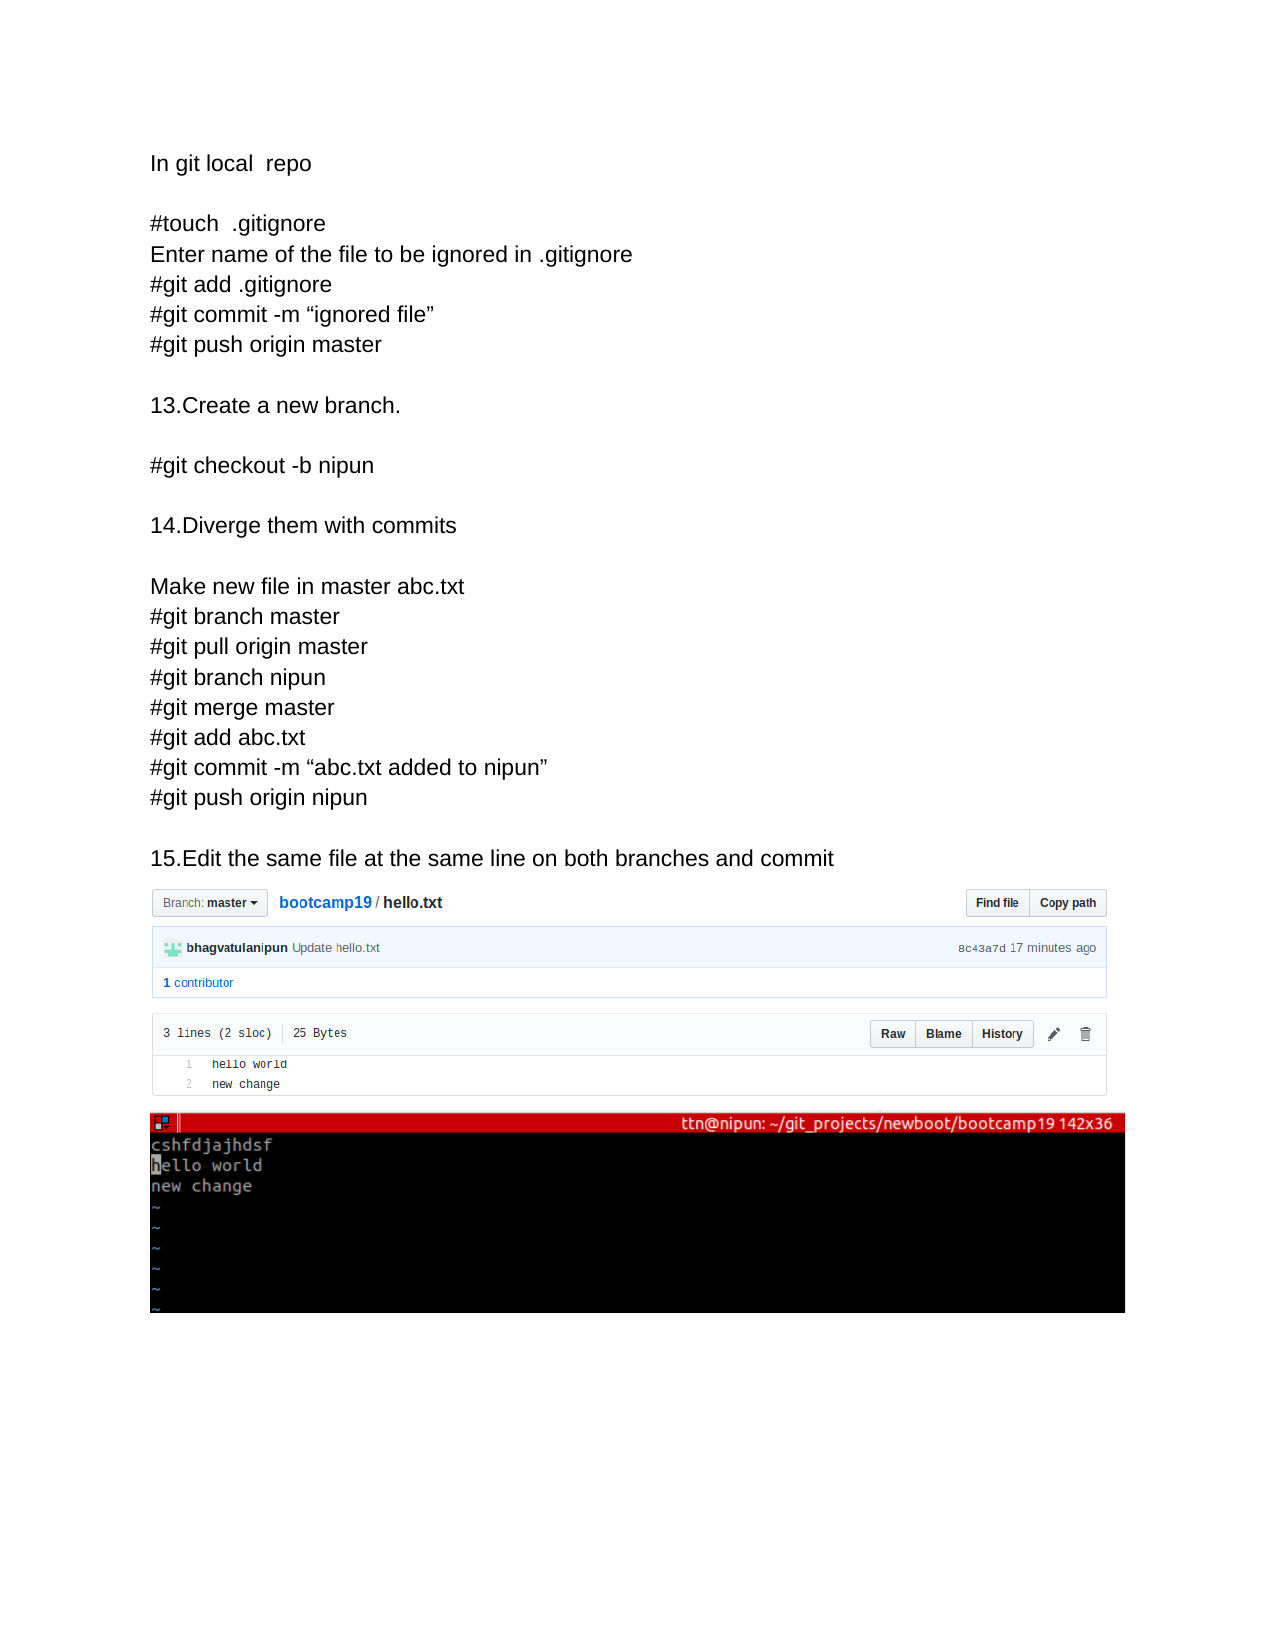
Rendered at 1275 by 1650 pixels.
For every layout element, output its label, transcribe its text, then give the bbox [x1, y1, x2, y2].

text #git pull origin master [150, 633, 1125, 660]
picture [150, 875, 1125, 1107]
text #git push origin master [150, 331, 1125, 358]
text #git branch master [150, 603, 1125, 629]
text #git add abc.txt [150, 724, 1125, 750]
text 13.Create a new branch. [150, 392, 1125, 418]
text #git checkout -b nipun [150, 452, 1125, 478]
text #git branch nipun [150, 663, 1125, 690]
text In git local repo [150, 150, 1125, 176]
text Enter name of the file to be ignored in .gitignore [150, 241, 1125, 267]
text Make new file in master abc.txt [150, 573, 1125, 599]
text #git commit -m “ignored file” [150, 301, 1125, 327]
text #git merge master [150, 694, 1125, 720]
text #git push origin nipun [150, 784, 1125, 811]
text #git commit -m “abc.txt added to nipun” [150, 754, 1125, 781]
text 14.Diverge them with commits [150, 512, 1125, 539]
picture [150, 1110, 1125, 1313]
text #touch .gitignore [150, 210, 1125, 237]
text 15.Edit the same file at the same line on both branches and commit [150, 845, 1125, 871]
text #git add .gitignore [150, 271, 1125, 297]
